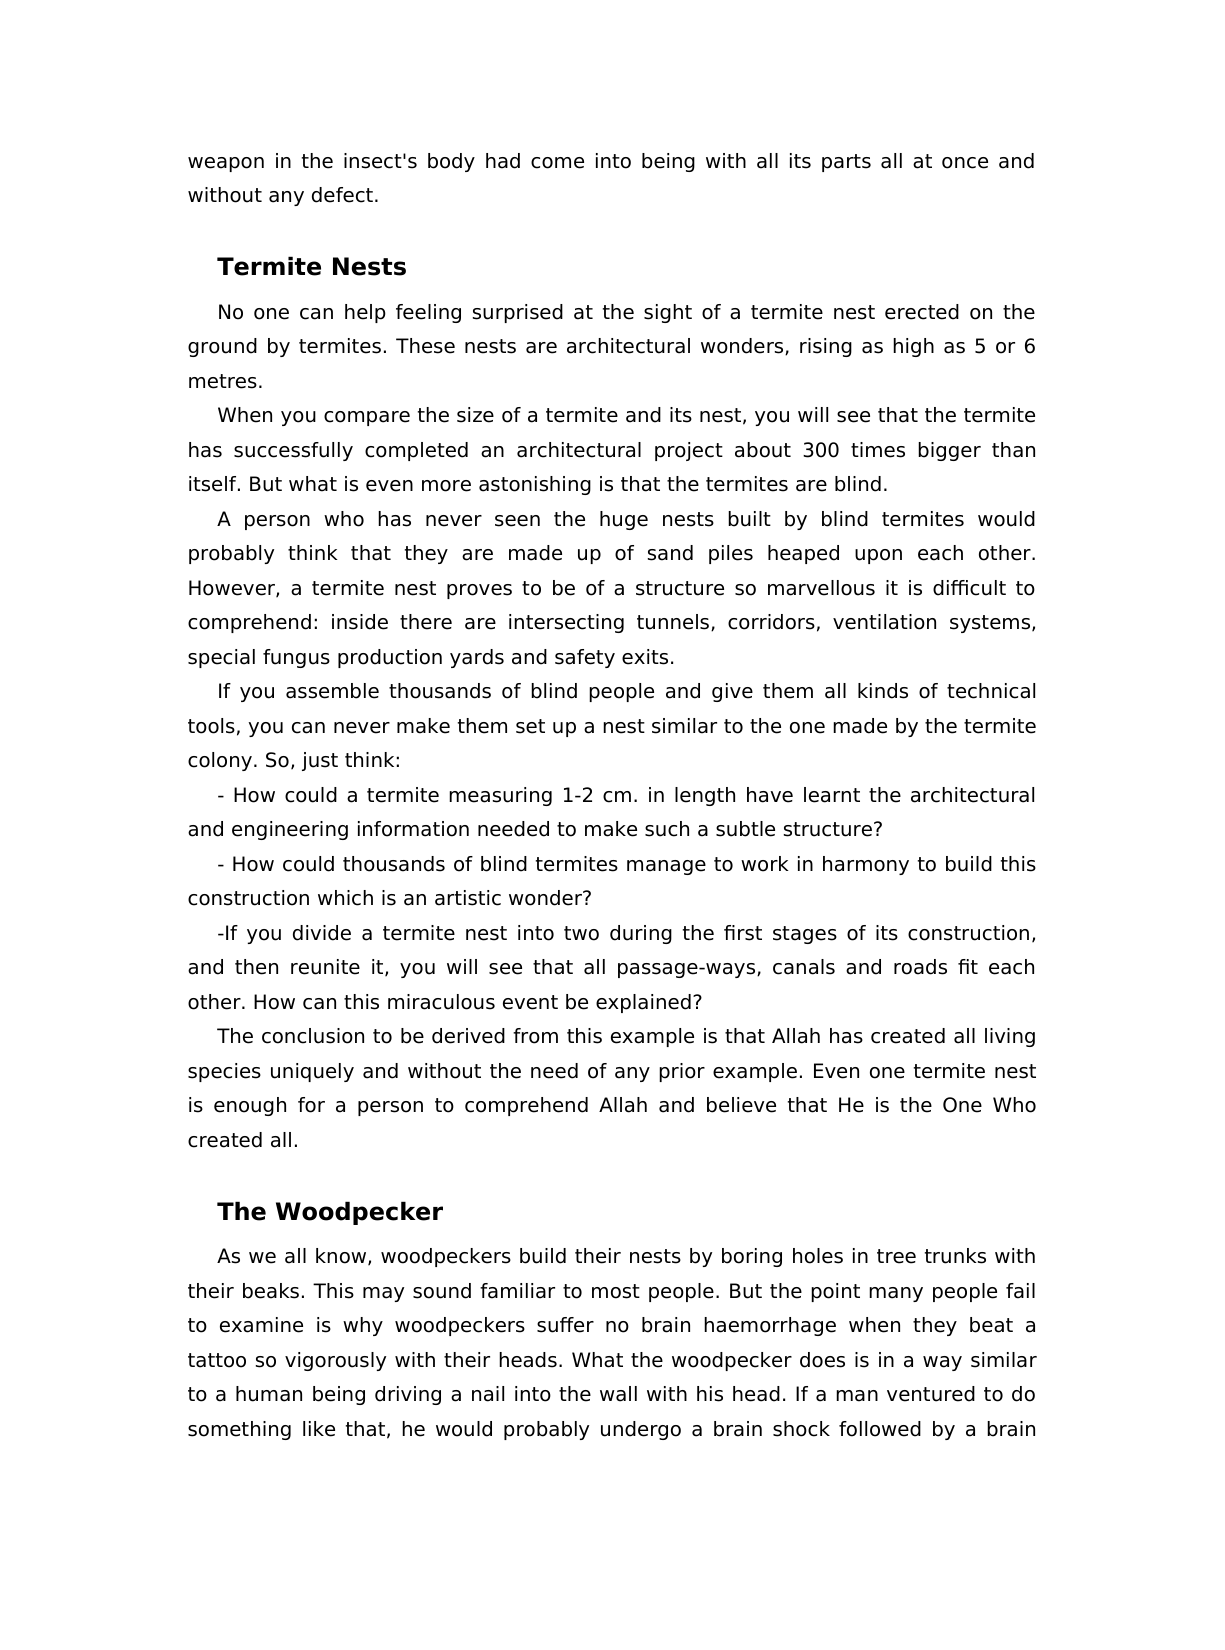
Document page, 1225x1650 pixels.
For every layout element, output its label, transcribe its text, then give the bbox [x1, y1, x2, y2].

text The conclusion to be derived from this example is that Allah has created all living species uniquely and without the need of any prior example. Even one termite nest is enough for a person to comprehend Allah and believe that He is the One Who created all. [187, 1025, 1037, 1152]
text The Woodpecker [217, 1198, 1037, 1226]
text Termite Nests [217, 253, 1037, 281]
text As we all know, woodpeckers build their nests by boring holes in tree trunks with their beaks. This may sound familiar to most people. But the point many people fail to examine is why woodpeckers suffer no brain haemorrhage when they beat a tattoo so vigorously with their heads. What the woodpecker does is in a way similar to a human being driving a nail into the wall with his head. If a man ventured to do something like that, he would probably undergo a brain shock followed by a brain [187, 1245, 1037, 1441]
text No one can help feeling surprised at the sight of a termite nest erected on the ground by termites. These nests are architectural wonders, rising as high as 5 or 6 metres. [187, 301, 1037, 393]
text - How could a termite measuring 1-2 cm. in length have learnt the architectural and engineering information needed to make such a subtle structure? [187, 784, 1037, 841]
text A person who has never seen the huge nests built by blind termites would probably think that they are made up of sand piles heaped upon each other. However, a termite nest proves to be of a structure so marvellous it is difficult to comprehend: inside there are intersecting tunnels, corridors, ventilation systems, special fungus production yards and safety exits. [187, 508, 1037, 669]
text -If you divide a termite nest into two during the first stages of its construction, and then reunite it, you will see that all passage-ways, canals and roads fit each other. How can this miraculous event be explained? [187, 922, 1037, 1014]
text If you assemble thousands of blind people and give them all kinds of technical tools, you can never make them set up a nest similar to the one made by the termite colony. So, just think: [187, 680, 1037, 772]
text - How could thousands of blind termites manage to work in harmony to build this construction which is an artistic wonder? [187, 853, 1037, 910]
text When you compare the size of a termite and its nest, you will see that the termite has successfully completed an architectural project about 300 times bigger than itself. But what is even more astonishing is that the termites are blind. [187, 404, 1037, 497]
text weapon in the insect's body had come into being with all its parts all at once and without any defect. [187, 150, 1037, 207]
